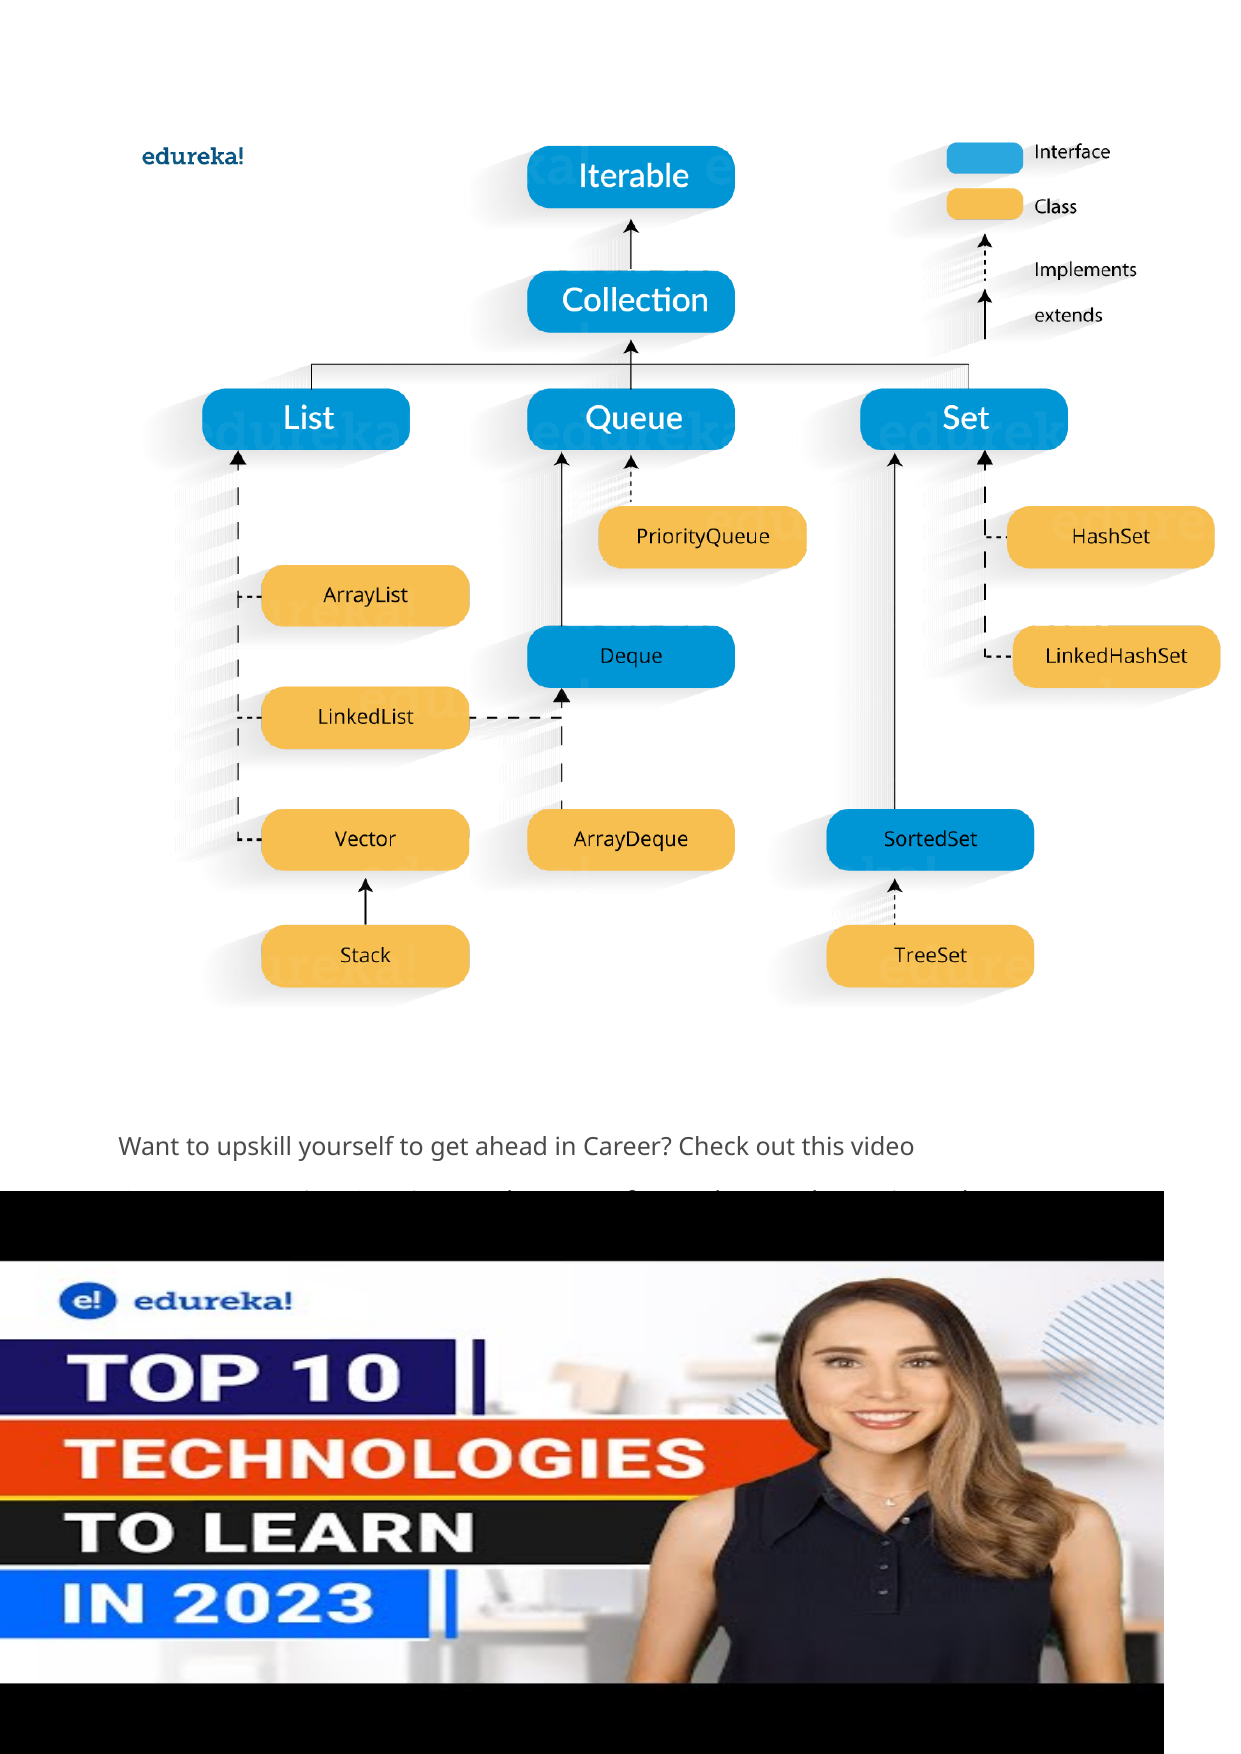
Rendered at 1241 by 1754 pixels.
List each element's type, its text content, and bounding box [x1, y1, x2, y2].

picture [0, 1191, 1164, 1754]
picture [118, 118, 1241, 1031]
text Core Java Interview Quesions And Answers for Freshers and Experienced [118, 1182, 1122, 1191]
text Want to upskill yourself to get ahead in Career? Check out this video [118, 1129, 1122, 1163]
